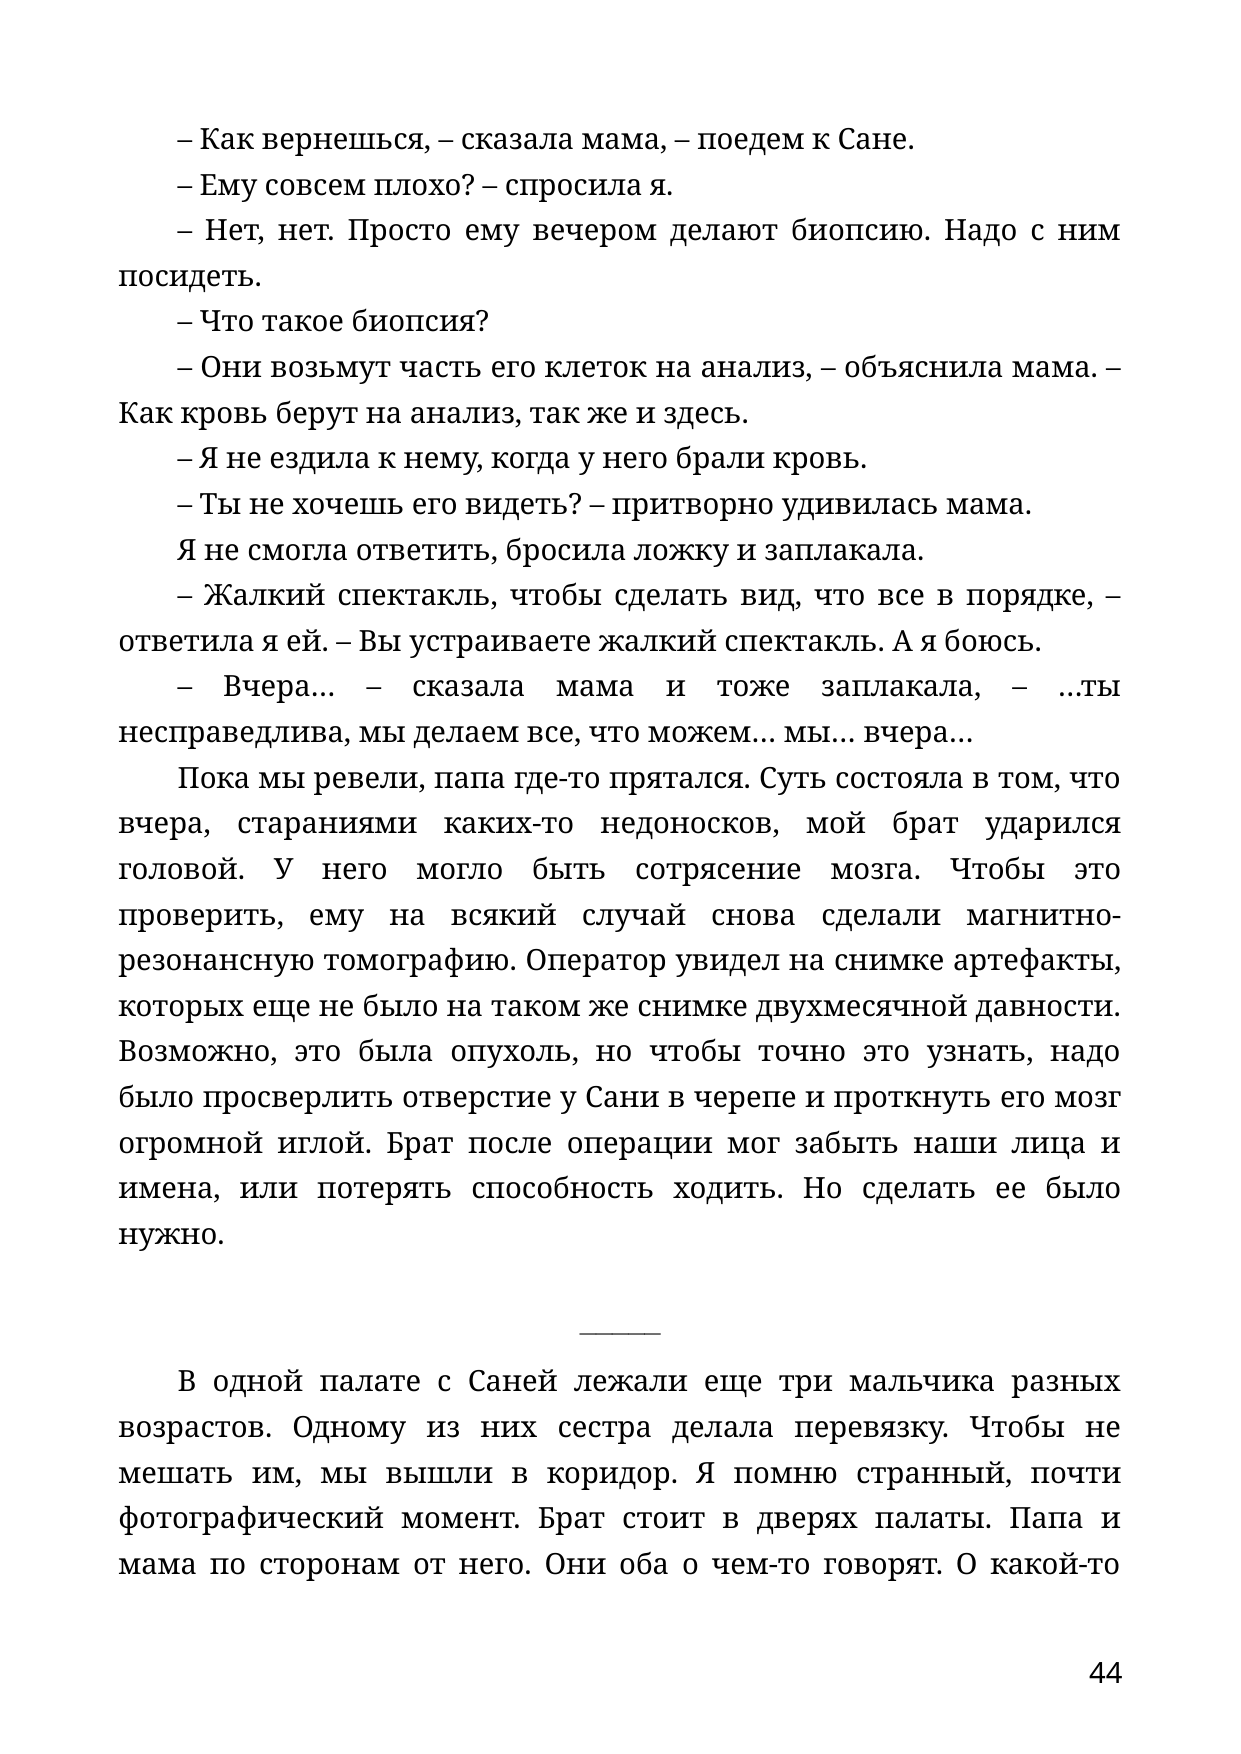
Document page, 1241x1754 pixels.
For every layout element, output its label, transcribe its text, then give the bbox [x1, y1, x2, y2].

text В одной палате с Саней лежали еще три мальчика разных возрастов. Одному из них сестра делала перевязку. Чтобы не мешать им, мы вышли в коридор. Я помню странный, почти фотографический момент. Брат стоит в дверях палаты. Папа и мама по сторонам от него. Они оба о чем-то говорят. О какой-то [118, 1361, 1122, 1583]
text Пока мы ревели, папа где-то прятался. Суть состояла в том, что вчера, стараниями каких-то недоносков, мой брат ударился головой. У него могло быть сотрясение мозга. Чтобы это проверить, ему на всякий случай снова сделали магнитно-резонансную томографию. Оператор увидел на снимке артефакты, которых еще не было на таком же снимке двухмесячной давности. Возможно, это была опухоль, но чтобы точно это узнать, надо было просверлить отверстие у Сани в черепе и проткнуть его мозг огромной иглой. Брат после операции мог забыть наши лица и имена, или потерять способность ходить. Но сделать ее было нужно. [118, 757, 1122, 1253]
text – Ты не хочешь его видеть? – притворно удивилась мама. [118, 483, 1122, 523]
text – Я не ездила к нему, когда у него брали кровь. [118, 437, 1122, 477]
text – Ему совсем плохо? – спросила я. [118, 164, 1122, 203]
text – Нет, нет. Просто ему вечером делают биопсию. Надо с ним посидеть. [118, 209, 1122, 295]
text – Что такое биопсия? [118, 301, 1122, 340]
text – Вчера… – сказала мама и тоже заплакала, – …ты несправедлива, мы делаем все, что можем… мы… вчера… [118, 666, 1122, 751]
text – Жалкий спектакль, чтобы сделать вид, что все в порядке, – ответила я ей. – Вы устраиваете жалкий спектакль. А я боюсь. [118, 574, 1122, 660]
text Я не смогла ответить, бросила ложку и заплакала. [118, 529, 1122, 568]
text – Как вернешься, – сказала мама, – поедем к Сане. [118, 118, 1122, 158]
text – Они возьмут часть его клеток на анализ, – объяснила мама. – Как кровь берут на анализ, так же и здесь. [118, 346, 1122, 432]
text _____ [118, 1304, 1122, 1338]
